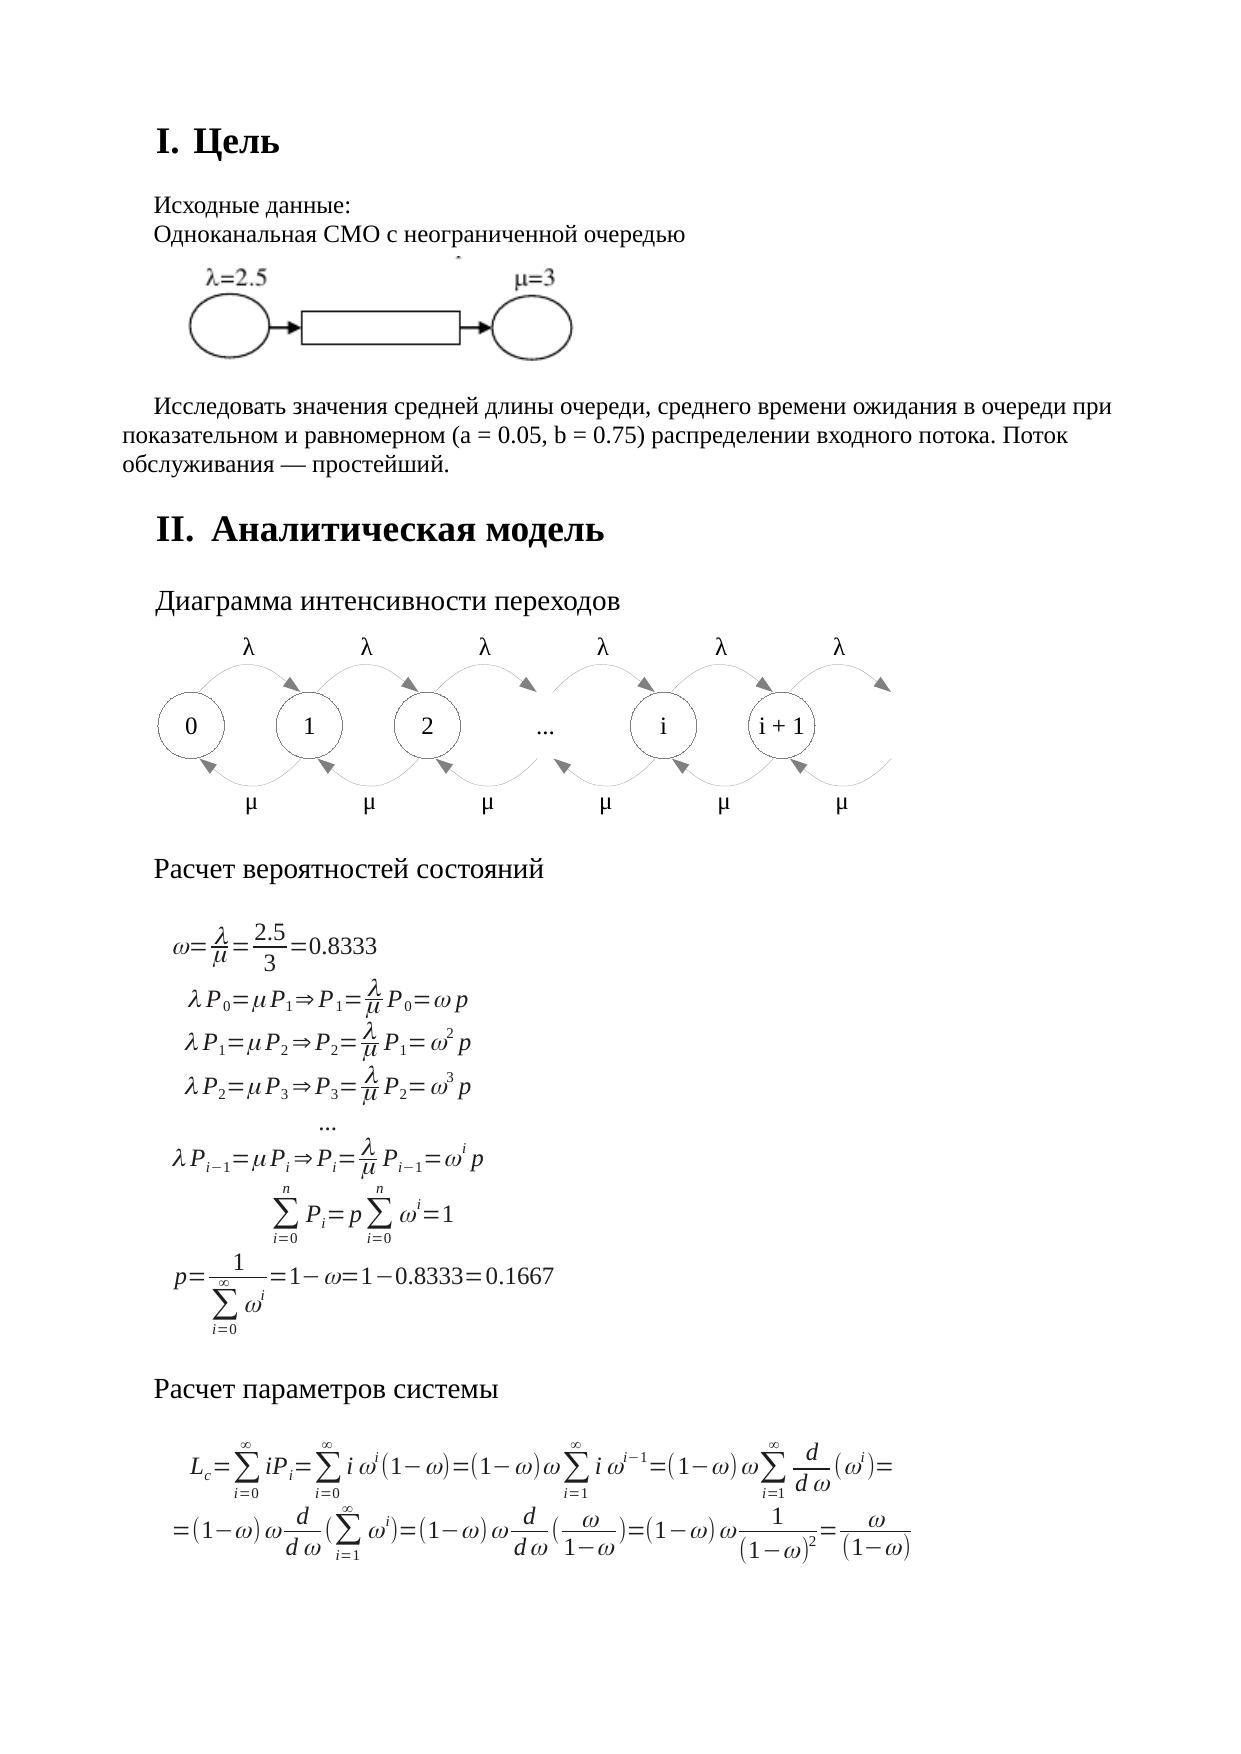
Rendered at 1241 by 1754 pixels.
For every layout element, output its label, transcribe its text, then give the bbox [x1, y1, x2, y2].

text Расчет параметров системы [122, 1372, 1122, 1405]
picture [162, 256, 605, 372]
text Исследовать значения средней длины очереди, среднего времени ожидания в очереди при показательном и равномерном (a = 0.05, b = 0.75) распределении входного потока. Поток обслуживания — простейший. [122, 391, 1122, 477]
list Цель [156, 118, 1122, 161]
text Диаграмма интенсивности переходов [118, 583, 1122, 616]
text Исходные данные: [122, 190, 1122, 219]
text Одноканальная СМО с неограниченной очередью [122, 219, 1122, 247]
list Аналитическая модель [156, 506, 1122, 549]
text Расчет вероятностей состояний [122, 851, 1122, 885]
